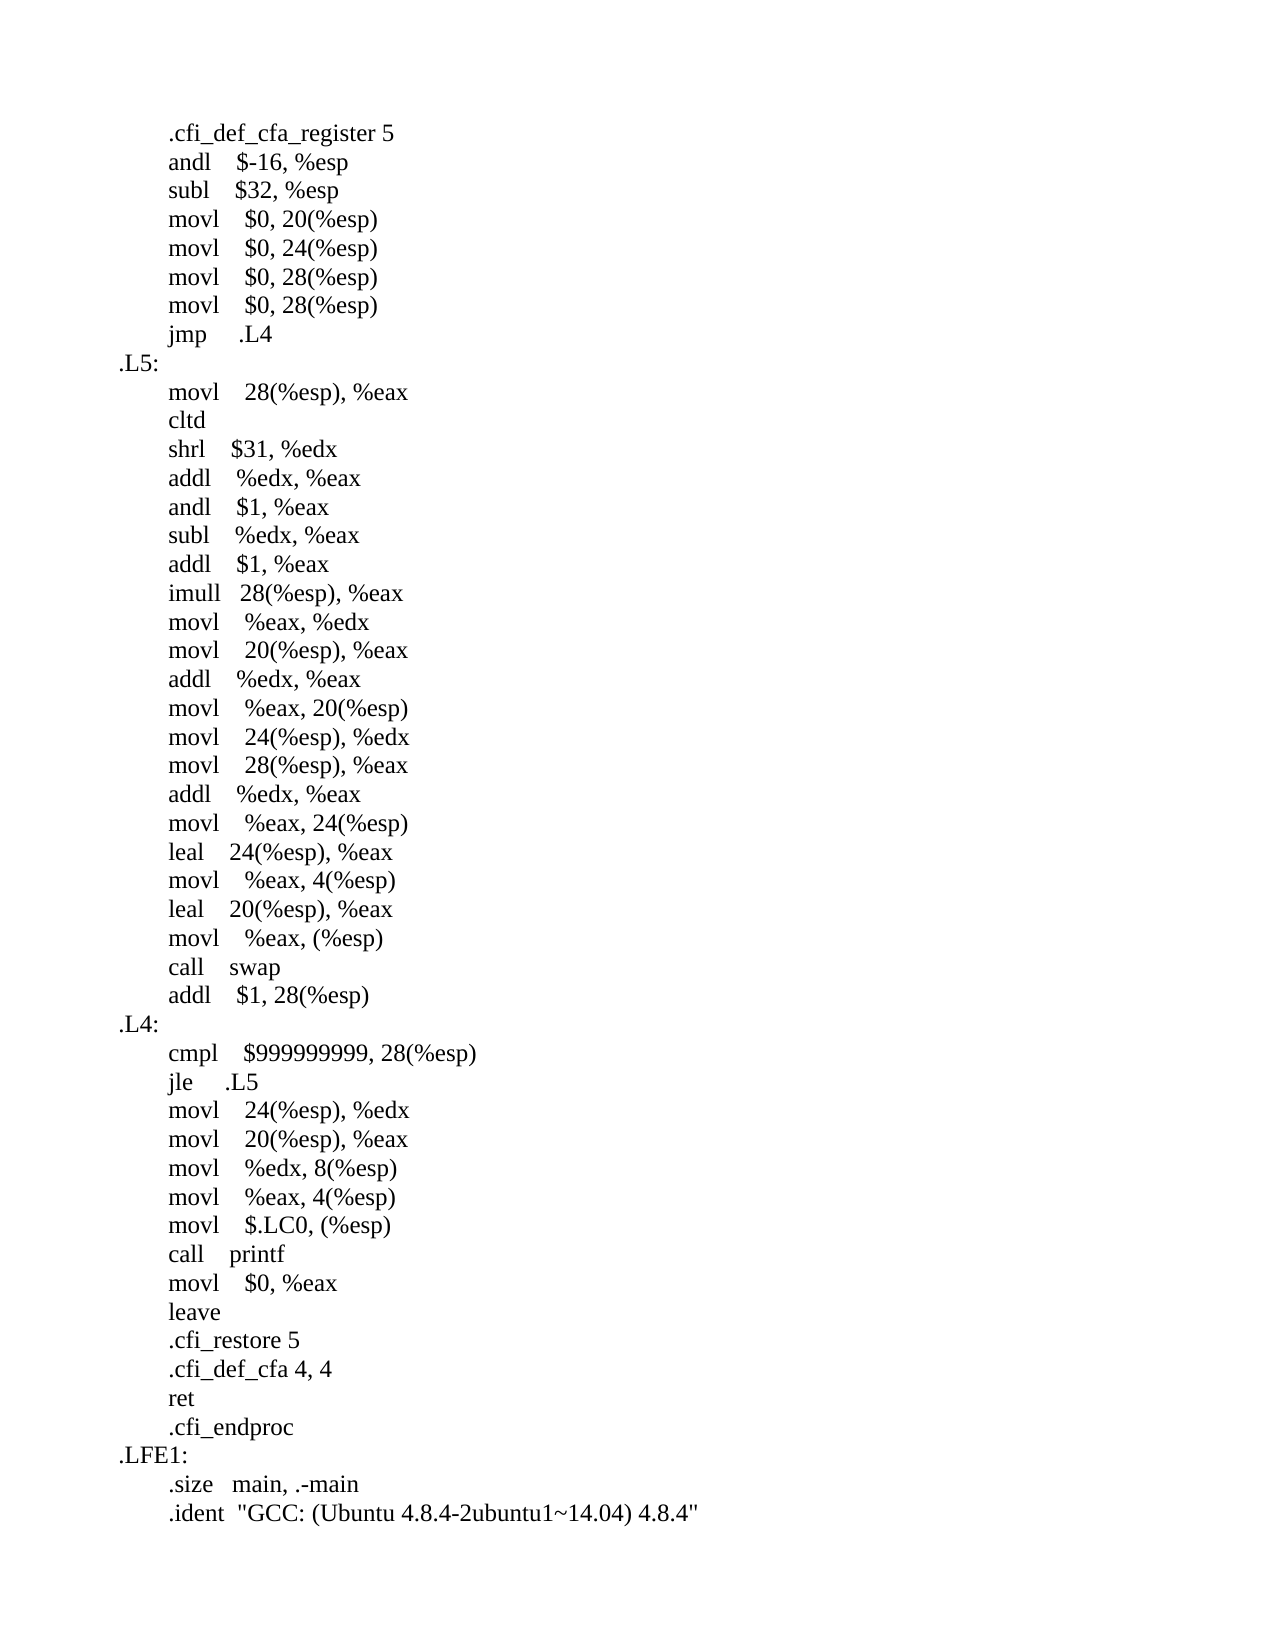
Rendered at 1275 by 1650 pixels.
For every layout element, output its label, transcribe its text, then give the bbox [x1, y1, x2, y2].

text .cfi_def_cfa_register 5 [118, 118, 1157, 147]
text movl 20(%esp), %eax [118, 636, 1157, 664]
text subl %edx, %eax [118, 521, 1157, 549]
text call printf [118, 1239, 1157, 1268]
text addl %edx, %eax [118, 463, 1157, 492]
text addl $1, %eax [118, 549, 1157, 578]
text movl %eax, 4(%esp) [118, 866, 1157, 894]
text jmp .L4 [118, 319, 1157, 348]
text .ident "GCC: (Ubuntu 4.8.4-2ubuntu1~14.04) 4.8.4" [118, 1498, 1157, 1527]
text subl $32, %esp [118, 176, 1157, 204]
text movl %eax, 24(%esp) [118, 808, 1157, 837]
text movl $.LC0, (%esp) [118, 1211, 1157, 1239]
text movl 28(%esp), %eax [118, 751, 1157, 779]
text .cfi_endproc [118, 1412, 1157, 1441]
text movl $0, 28(%esp) [118, 291, 1157, 319]
text movl %edx, 8(%esp) [118, 1153, 1157, 1182]
text andl $1, %eax [118, 492, 1157, 521]
text addl %edx, %eax [118, 779, 1157, 808]
text movl 24(%esp), %edx [118, 722, 1157, 751]
text movl $0, %eax [118, 1268, 1157, 1297]
text cltd [118, 406, 1157, 434]
text movl $0, 20(%esp) [118, 204, 1157, 233]
text leave [118, 1297, 1157, 1326]
text movl %eax, 4(%esp) [118, 1182, 1157, 1211]
text ret [118, 1383, 1157, 1412]
text .cfi_restore 5 [118, 1326, 1157, 1354]
text movl %eax, 20(%esp) [118, 693, 1157, 722]
text movl 28(%esp), %eax [118, 377, 1157, 406]
text .LFE1: [118, 1441, 1157, 1469]
text .cfi_def_cfa 4, 4 [118, 1354, 1157, 1383]
text imull 28(%esp), %eax [118, 578, 1157, 607]
text addl $1, 28(%esp) [118, 981, 1157, 1009]
text .size main, .-main [118, 1469, 1157, 1498]
text shrl $31, %edx [118, 434, 1157, 463]
text leal 20(%esp), %eax [118, 894, 1157, 923]
text movl %eax, %edx [118, 607, 1157, 636]
text andl $-16, %esp [118, 147, 1157, 176]
text cmpl $999999999, 28(%esp) [118, 1038, 1157, 1067]
text movl 24(%esp), %edx [118, 1096, 1157, 1124]
text leal 24(%esp), %eax [118, 837, 1157, 866]
text addl %edx, %eax [118, 664, 1157, 693]
text call swap [118, 952, 1157, 981]
text jle .L5 [118, 1067, 1157, 1096]
text movl 20(%esp), %eax [118, 1124, 1157, 1153]
text movl $0, 28(%esp) [118, 262, 1157, 291]
text .L5: [118, 348, 1157, 377]
text movl $0, 24(%esp) [118, 233, 1157, 262]
text movl %eax, (%esp) [118, 923, 1157, 952]
text .L4: [118, 1009, 1157, 1038]
